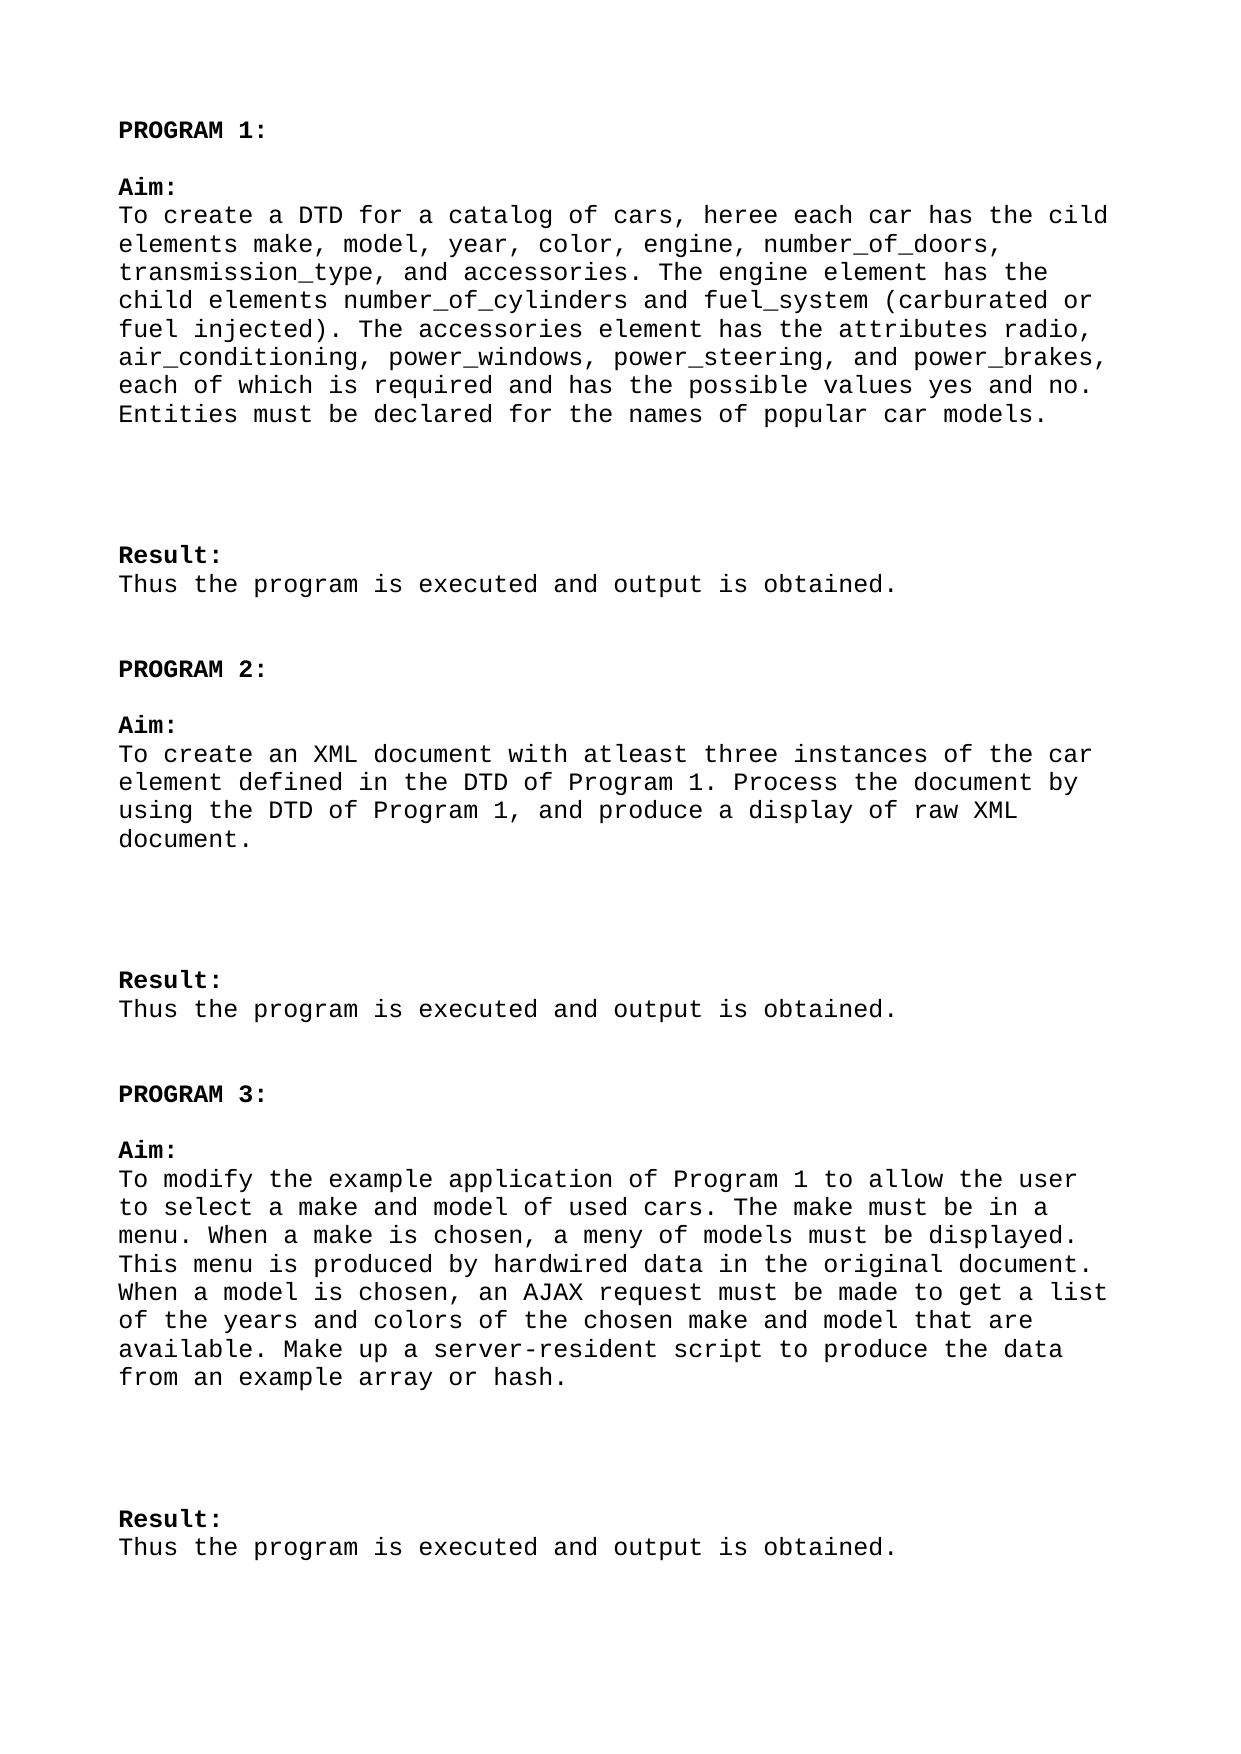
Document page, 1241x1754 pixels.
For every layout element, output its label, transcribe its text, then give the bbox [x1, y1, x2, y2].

text PROGRAM 2: [118, 656, 1122, 685]
text Aim: [118, 1138, 1122, 1166]
text Aim: [118, 175, 1122, 203]
text Result: [118, 543, 1122, 571]
text Thus the program is executed and output is obtained. [118, 996, 1122, 1025]
text Thus the program is executed and output is obtained. [118, 1535, 1122, 1563]
text To create an XML document with atleast three instances of the car element defined in the DTD of Program 1. Process the document by using the DTD of Program 1, and produce a display of raw XML document. [118, 741, 1122, 855]
text Result: [118, 1506, 1122, 1535]
text Result: [118, 968, 1122, 996]
text To modify the example application of Program 1 to allow the user to select a make and model of used cars. The make must be in a menu. When a make is chosen, a meny of models must be displayed. This menu is produced by hardwired data in the original document. When a model is chosen, an AJAX request must be made to get a list of the years and colors of the chosen make and model that are available. Make up a server-resident script to produce the data from an example array or hash. [118, 1166, 1122, 1393]
text PROGRAM 3: [118, 1081, 1122, 1110]
text PROGRAM 1: [118, 118, 1122, 146]
text Thus the program is executed and output is obtained. [118, 571, 1122, 600]
text Aim: [118, 713, 1122, 741]
text To create a DTD for a catalog of cars, heree each car has the cild elements make, model, year, color, engine, number_of_doors, transmission_type, and accessories. The engine element has the child elements number_of_cylinders and fuel_system (carburated or fuel injected). The accessories element has the attributes radio, air_conditioning, power_windows, power_steering, and power_brakes, each of which is required and has the possible values yes and no. Entities must be declared for the names of popular car models. [118, 203, 1122, 430]
